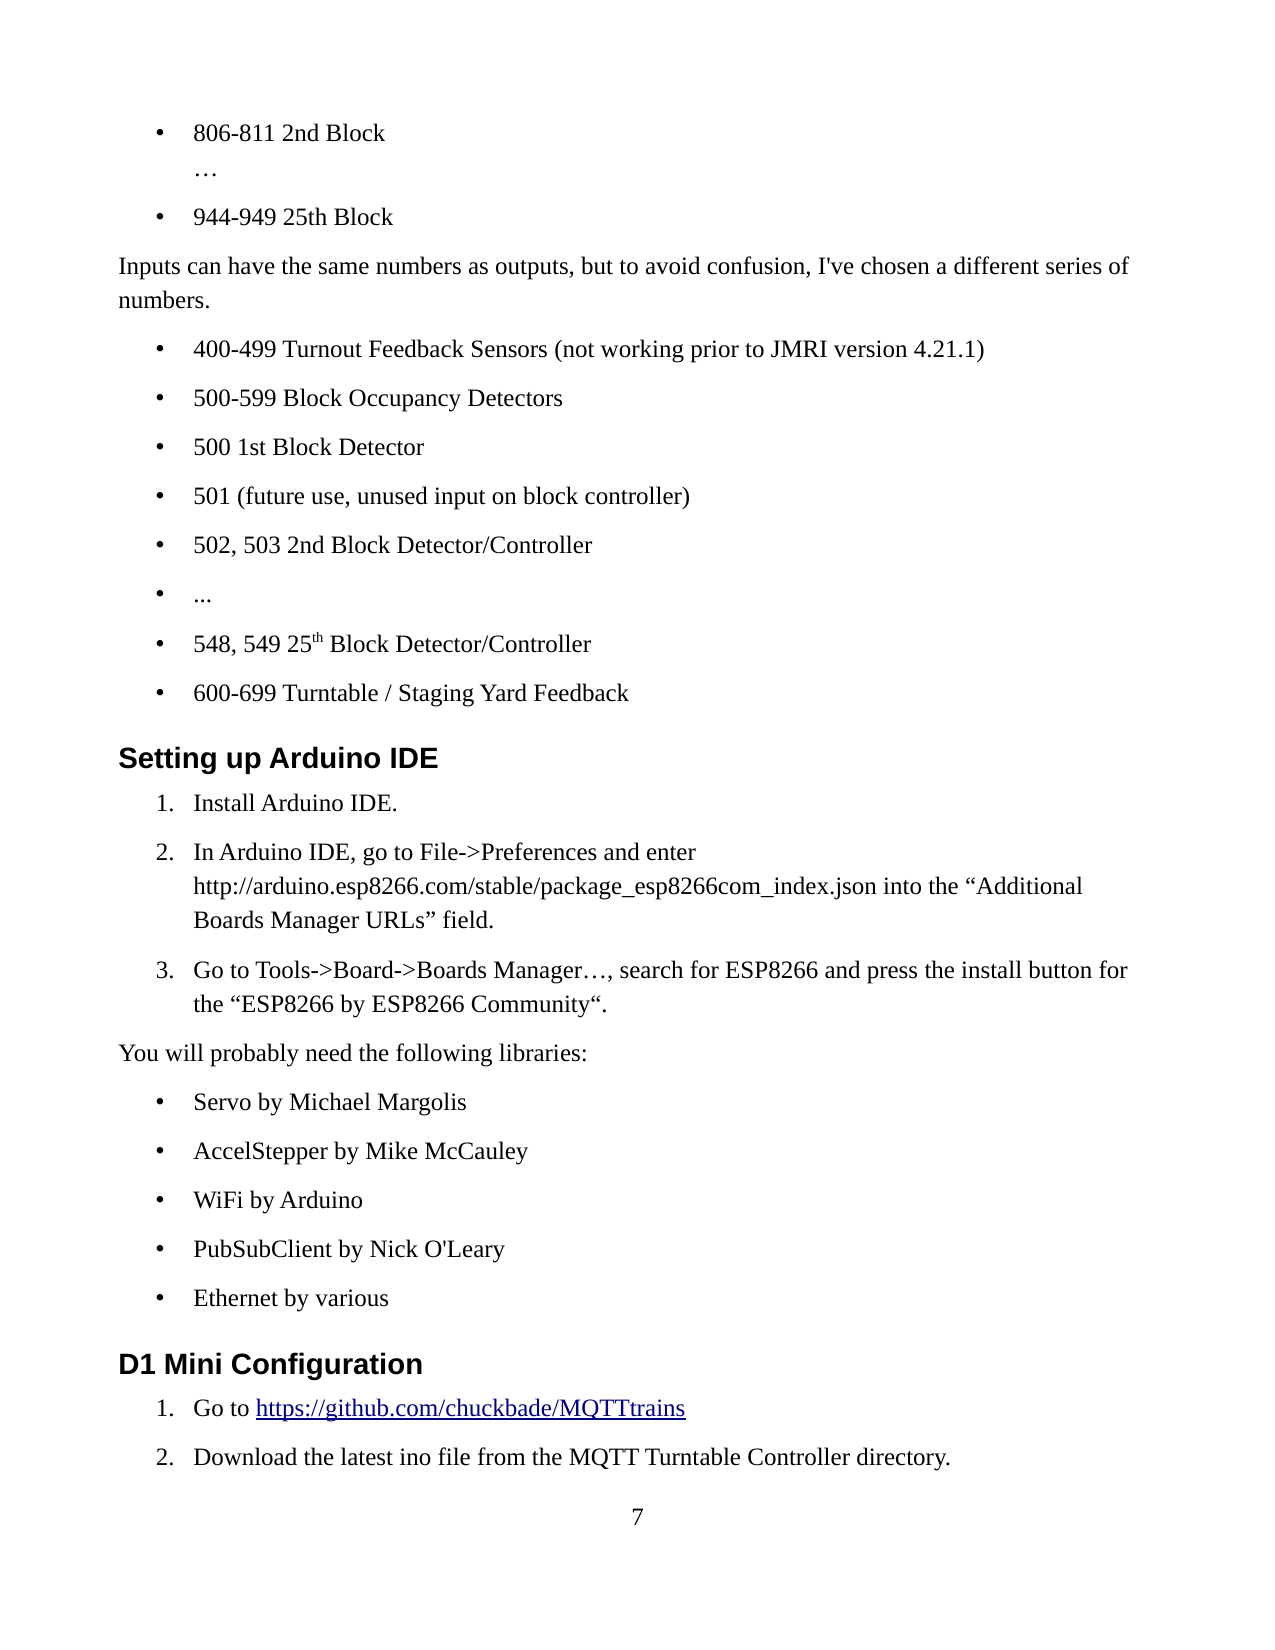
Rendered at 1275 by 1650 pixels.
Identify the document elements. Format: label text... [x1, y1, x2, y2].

list AccelStepper by Mike McCauley [156, 1136, 1157, 1165]
list Download the latest ino file from the MQTT Turntable Controller directory. [156, 1442, 1157, 1471]
list 806-811 2nd Block … [156, 118, 1157, 181]
list WiFi by Arduino [156, 1185, 1157, 1214]
list PubSubClient by Nick O'Leary [156, 1234, 1157, 1263]
list 600-699 Turntable / Staging Yard Feedback [156, 678, 1157, 706]
list Servo by Michael Margolis [156, 1087, 1157, 1116]
list ... [156, 579, 1157, 608]
subtitle D1 Mini Configuration [118, 1347, 1157, 1381]
text You will probably need the following libraries: [118, 1038, 1157, 1067]
subtitle Setting up Arduino IDE [118, 741, 1157, 775]
list 548, 549 25th Block Detector/Controller [156, 629, 1157, 657]
list 500-599 Block Occupancy Detectors [156, 383, 1157, 412]
list Install Arduino IDE. [156, 788, 1157, 816]
list 502, 503 2nd Block Detector/Controller [156, 531, 1157, 559]
list 500 1st Block Detector [156, 432, 1157, 461]
list Ethernet by various [156, 1283, 1157, 1312]
list Go to Tools->Board->Boards Manager…, search for ESP8266 and press the install button for the “ESP8266 by ESP8266 Community“. [156, 955, 1157, 1018]
list 944-949 25th Block [156, 202, 1157, 230]
text Inputs can have the same numbers as outputs, but to avoid confusion, I've chosen a different series of numbers. [118, 251, 1157, 314]
list 501 (future use, unused input on block controller) [156, 481, 1157, 510]
list In Arduino IDE, go to File->Preferences and enter http://arduino.esp8266.com/stable/package_esp8266com_index.json into the “Additional Boards Manager URLs” field. [156, 837, 1157, 934]
list 400-499 Turnout Feedback Sensors (not working prior to JMRI version 4.21.1) [156, 334, 1157, 363]
list Go to https://github.com/chuckbade/MQTTtrains [156, 1393, 1157, 1422]
